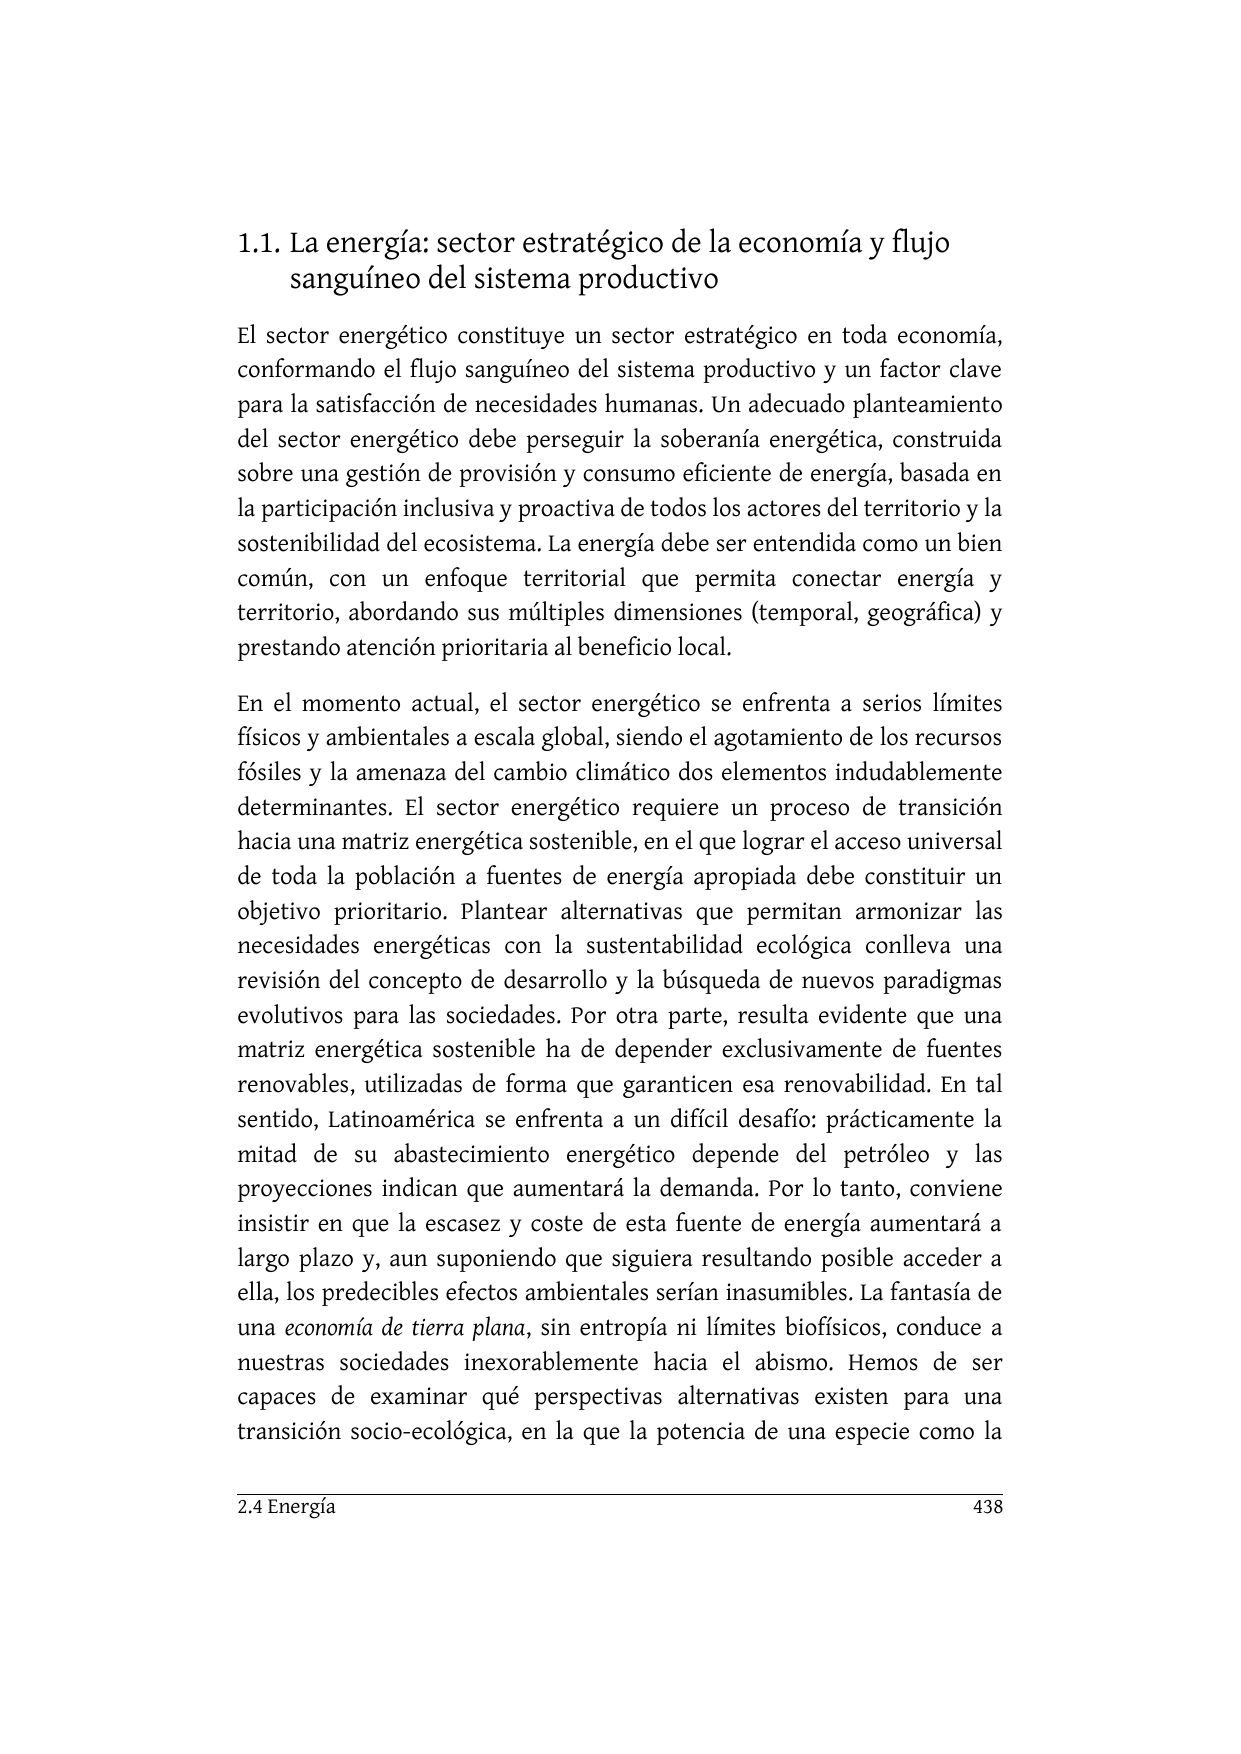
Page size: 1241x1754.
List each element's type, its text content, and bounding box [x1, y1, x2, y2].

text En el momento actual, el sector energético se enfrenta a serios límites físicos y ambientales a escala global, siendo el agotamiento de los recursos fósiles y la amenaza del cambio climático dos elementos indudablemente determinantes. El sector energético requiere un proceso de transición hacia una matriz energética sostenible, en el que lograr el acceso universal de toda la población a fuentes de energía apropiada debe constituir un objetivo prioritario. Plantear alternativas que permitan armonizar las necesidades energéticas con la sustentabilidad ecológica conlleva una revisión del concepto de desarrollo y la búsqueda de nuevos paradigmas evolutivos para las sociedades. Por otra parte, resulta evidente que una matriz energética sostenible ha de depender exclusivamente de fuentes renovables, utilizadas de forma que garanticen esa renovabilidad. En tal sentido, Latinoamérica se enfrenta a un difícil desafío: prácticamente la mitad de su abastecimiento energético depende del petróleo y las proyecciones indican que aumentará la demanda. Por lo tanto, conviene insistir en que la escasez y coste de esta fuente de energía aumentará a largo plazo y, aun suponiendo que siguiera resultando posible acceder a ella, los predecibles efectos ambientales serían inasumibles. La fantasía de una economía de tierra plana, sin entropía ni límites biofísicos, conduce a nuestras sociedades inexorablemente hacia el abismo. Hemos de ser capaces de examinar qué perspectivas alternativas existen para una transición socio-ecológica, en la que la potencia de una especie como la [237, 689, 1003, 1447]
subtitle La energía: sector estratégico de la economía y flujo sanguíneo del sistema productivo [237, 225, 1003, 297]
text El sector energético constituye un sector estratégico en toda economía, conformando el flujo sanguíneo del sistema productivo y un factor clave para la satisfacción de necesidades humanas. Un adecuado planteamiento del sector energético debe perseguir la soberanía energética, construida sobre una gestión de provisión y consumo eficiente de energía, basada en la participación inclusiva y proactiva de todos los actores del territorio y la sostenibilidad del ecosistema. La energía debe ser entendida como un bien común, con un enfoque territorial que permita conectar energía y territorio, abordando sus múltiples dimensiones (temporal, geográfica) y prestando atención prioritaria al beneficio local. [237, 321, 1003, 662]
